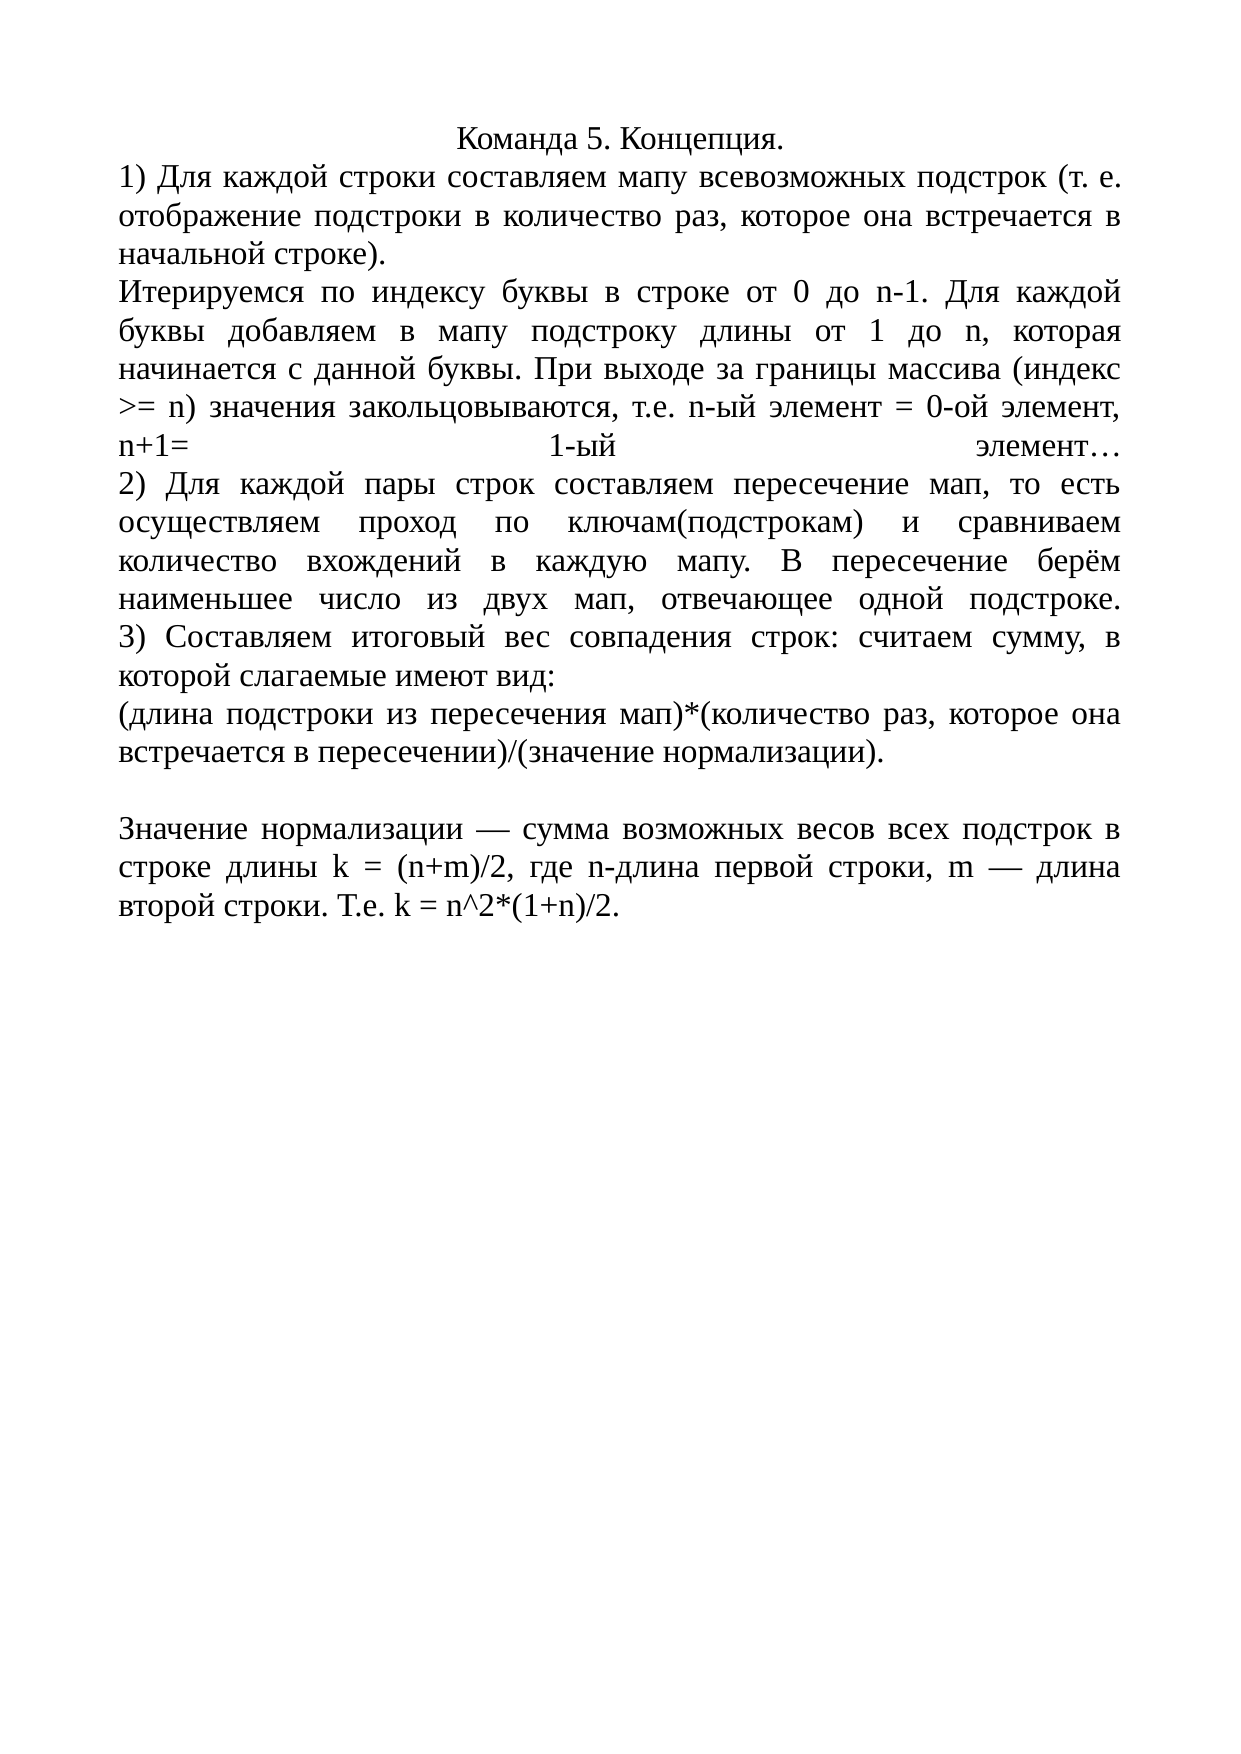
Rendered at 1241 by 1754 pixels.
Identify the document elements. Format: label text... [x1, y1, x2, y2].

text Итерируемся по индексу буквы в строке от 0 до n-1. Для каждой буквы добавляем в мапу подстроку длины от 1 до n, которая начинается с данной буквы. При выходе за границы массива (индекс >= n) значения закольцовываются, т.е. n-ый элемент = 0-ой элемент, n+1= 1-ый элемент… 2) Для каждой пары строк составляем пересечение мап, то есть осуществляем проход по ключам(подстрокам) и сравниваем количество вхождений в каждую мапу. В пересечение берём наименьшее число из двух мап, отвечающее одной подстроке. 3) Составляем итоговый вес совпадения строк: считаем сумму, в которой слагаемые имеют вид: [118, 271, 1122, 693]
text Команда 5. Концепция. [118, 118, 1122, 156]
text Значение нормализации — сумма возможных весов всех подстрок в строке длины k = (n+m)/2, где n-длина первой строки, m — длина второй строки. Т.е. k = n^2*(1+n)/2. [118, 808, 1122, 923]
text (длина подстроки из пересечения мап)*(количество раз, которое она встречается в пересечении)/(значение нормализации). [118, 693, 1122, 770]
text 1) Для каждой строки составляем мапу всевозможных подстрок (т. е. отображение подстроки в количество раз, которое она встречается в начальной строке). [118, 156, 1122, 271]
